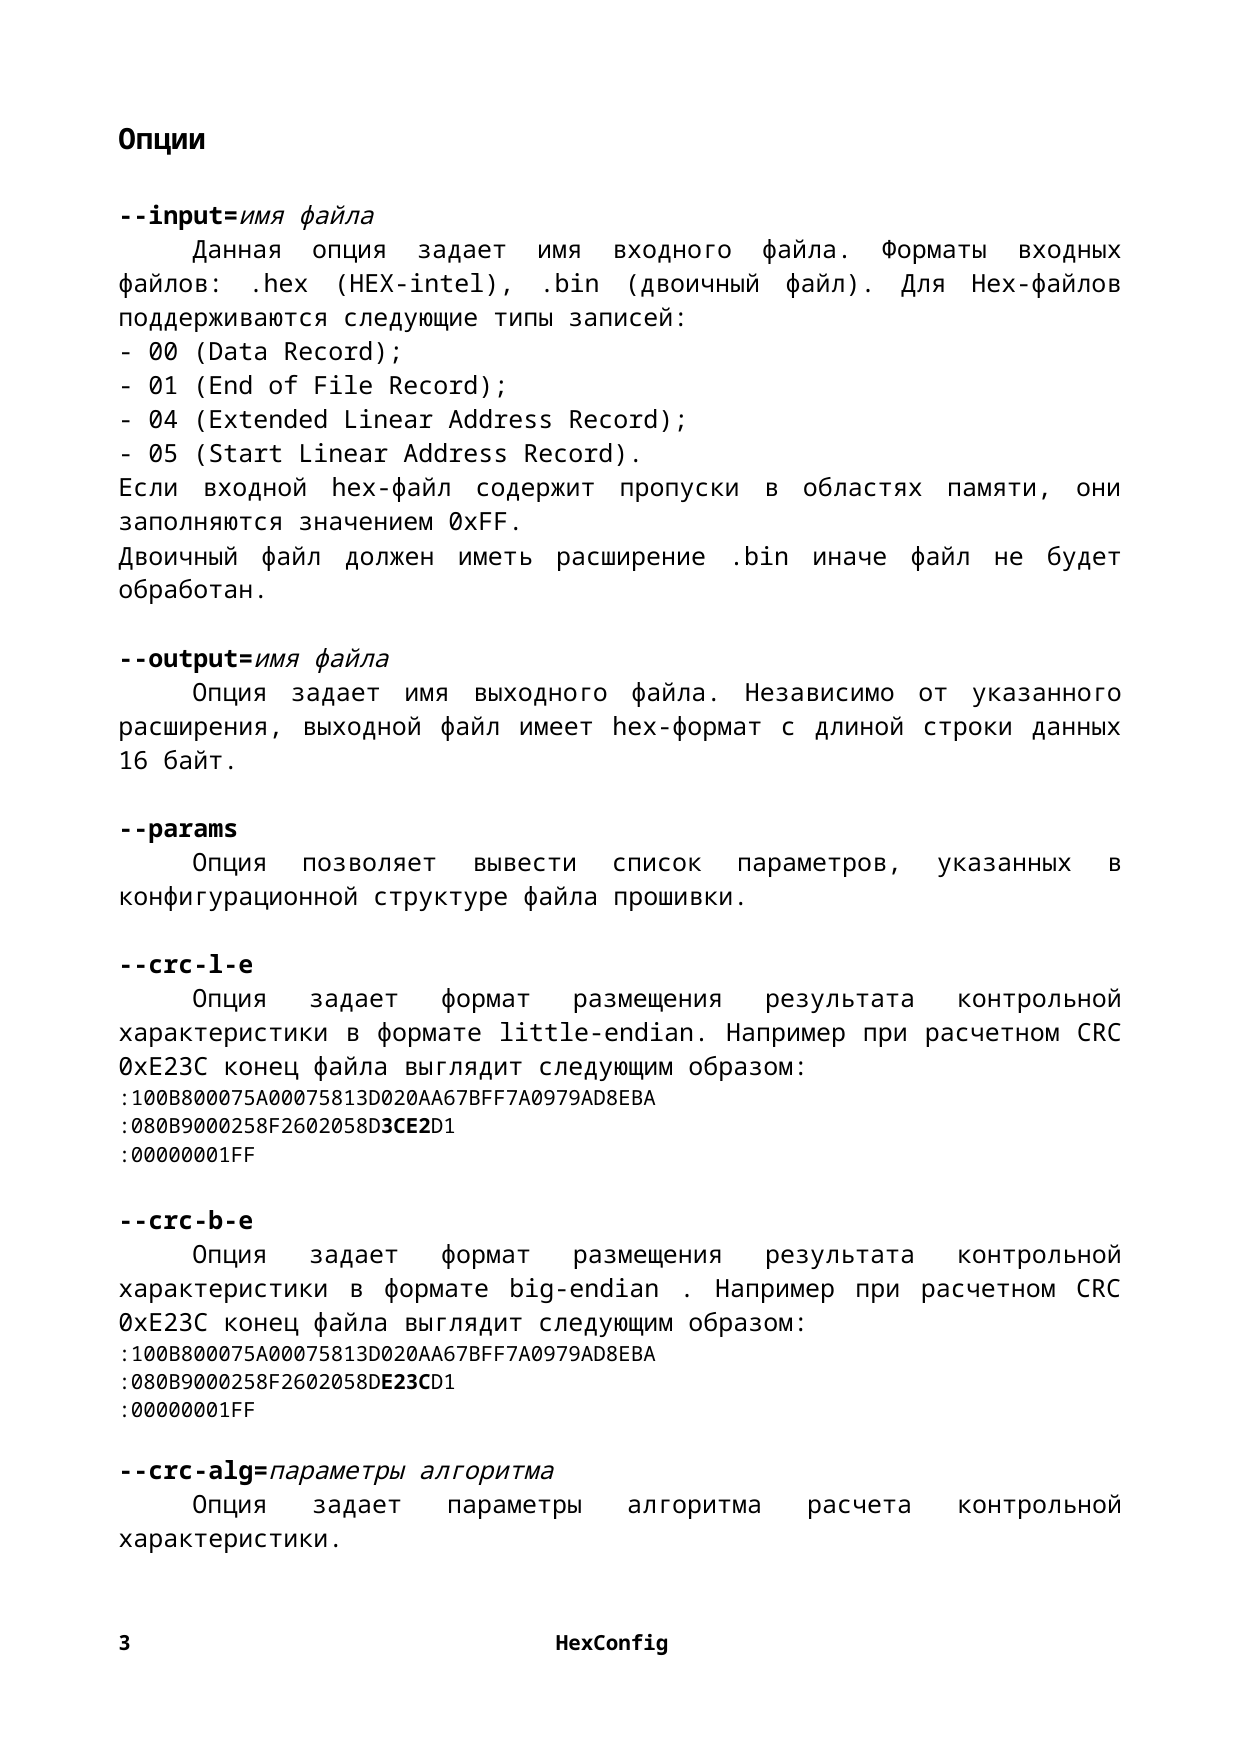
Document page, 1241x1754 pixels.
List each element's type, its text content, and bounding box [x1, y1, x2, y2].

text --crc-l-e [118, 947, 1122, 981]
text Опция задает формат размещения результата контрольной характеристики в формате little-endian. Например при расчетном CRC 0xE23C конец файла выглядит следующим образом: [118, 981, 1122, 1083]
text --output=имя файла [118, 640, 1122, 674]
text Данная опция задает имя входного файла. Форматы входных файлов: .hex (HEX-intel), .bin (двоичный файл). Для Hex-файлов поддерживаются следующие типы записей: [118, 232, 1122, 334]
text Опция позволяет вывести список параметров, указанных в конфигурационной структуре файла прошивки. [118, 845, 1122, 913]
text - 05 (Start Linear Address Record). [118, 436, 1122, 470]
text - 04 (Extended Linear Address Record); [118, 402, 1122, 436]
text Опция задает формат размещения результата контрольной характеристики в формате big-endian . Например при расчетном CRC 0xE23C конец файла выглядит следующим образом: [118, 1237, 1122, 1339]
text :00000001FF [118, 1396, 1122, 1424]
text --crc-b-e [118, 1202, 1122, 1237]
text Опции [118, 118, 1122, 158]
text :080B9000258F2602058D3CE2D1 [118, 1112, 1122, 1140]
text Опция задает параметры алгоритма расчета контрольной характеристики. [118, 1487, 1122, 1555]
text Если входной hex-файл содержит пропуски в областях памяти, они заполняются значением 0xFF. [118, 470, 1122, 538]
text :100B800075A00075813D020AA67BFF7A0979AD8EBA [118, 1339, 1122, 1367]
text --crc-alg=параметры алгоритма [118, 1452, 1122, 1487]
text :100B800075A00075813D020AA67BFF7A0979AD8EBA [118, 1083, 1122, 1112]
text - 01 (End of File Record); [118, 368, 1122, 402]
text --input=имя файла [118, 197, 1122, 232]
text :080B9000258F2602058DE23CD1 [118, 1367, 1122, 1396]
text Двоичный файл должен иметь расширение .bin иначе файл не будет обработан. [118, 538, 1122, 606]
text :00000001FF [118, 1140, 1122, 1168]
text - 00 (Data Record); [118, 334, 1122, 368]
text Опция задает имя выходного файла. Независимо от указанного расширения, выходной файл имеет hex-формат с длиной строки данных 16 байт. [118, 674, 1122, 777]
text --params [118, 811, 1122, 845]
